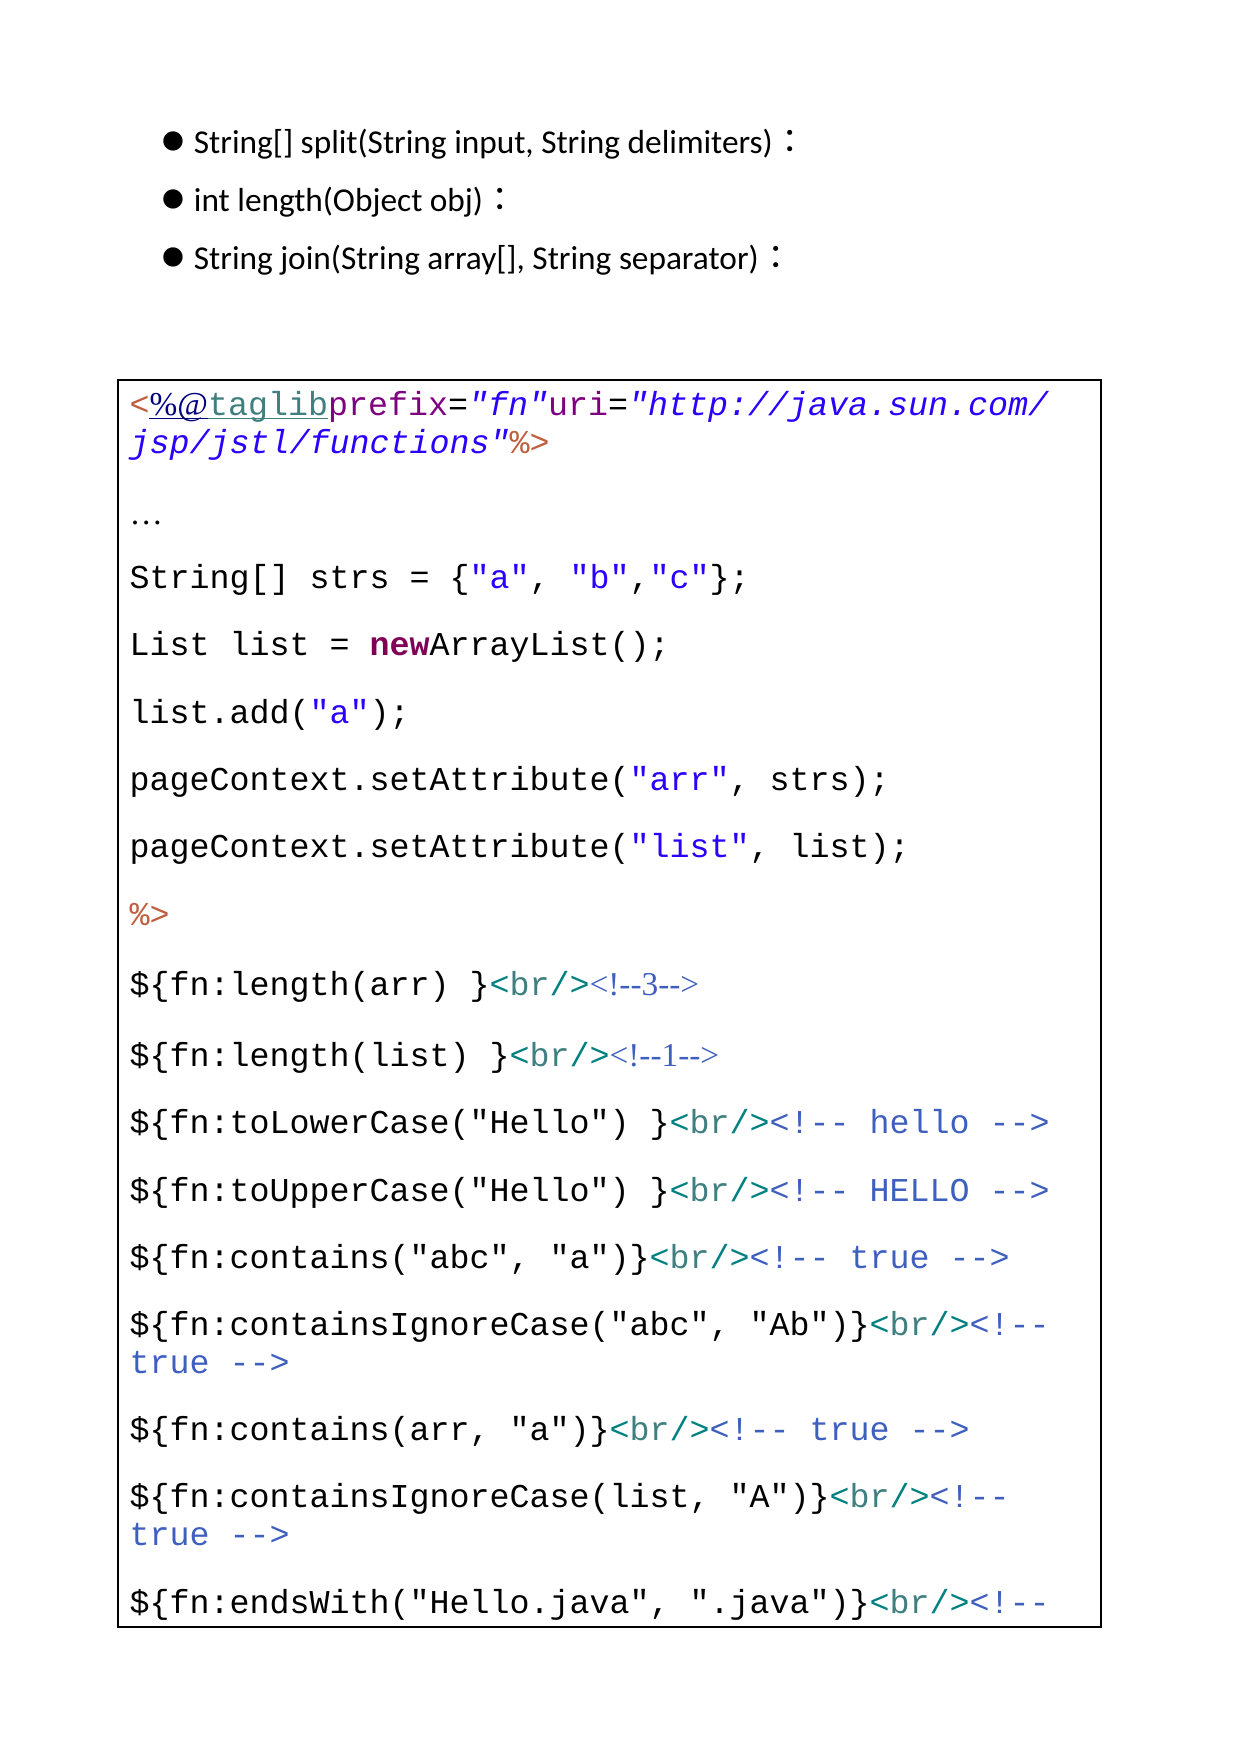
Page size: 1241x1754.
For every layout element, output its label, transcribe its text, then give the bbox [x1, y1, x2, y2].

text lint length(Object obj)： [160, 176, 1122, 221]
table_header <%@taglibprefix="fn"uri="http://java.sun.com/jsp/jstl/functions"%> … String[] strs = {"a", "b","c"}; List list = newArrayList(); list.add("a"); pageContext.setAttribute("arr", strs); pageContext.setAttribute("list", list); %> ${fn:length(arr) }<br/><!--3--> ${fn:length(list) }<br/><!--1--> ${fn:toLowerCase("Hello") }<br/><!-- hello --> ${fn:toUpperCase("Hello") }<br/><!-- HELLO --> ${fn:contains("abc", "a")}<br/><!-- true --> ${fn:containsIgnoreCase("abc", "Ab")}<br/><!-- true --> ${fn:contains(arr, "a")}<br/><!-- true --> ${fn:containsIgnoreCase(list, "A")}<br/><!-- true --> ${fn:endsWith("Hello.java", ".java")}<br/><!-- [119, 381, 1100, 1626]
text lString[] split(String input, String delimiters)： [160, 118, 1122, 163]
text lString join(String array[], String separator)： [160, 234, 1122, 279]
